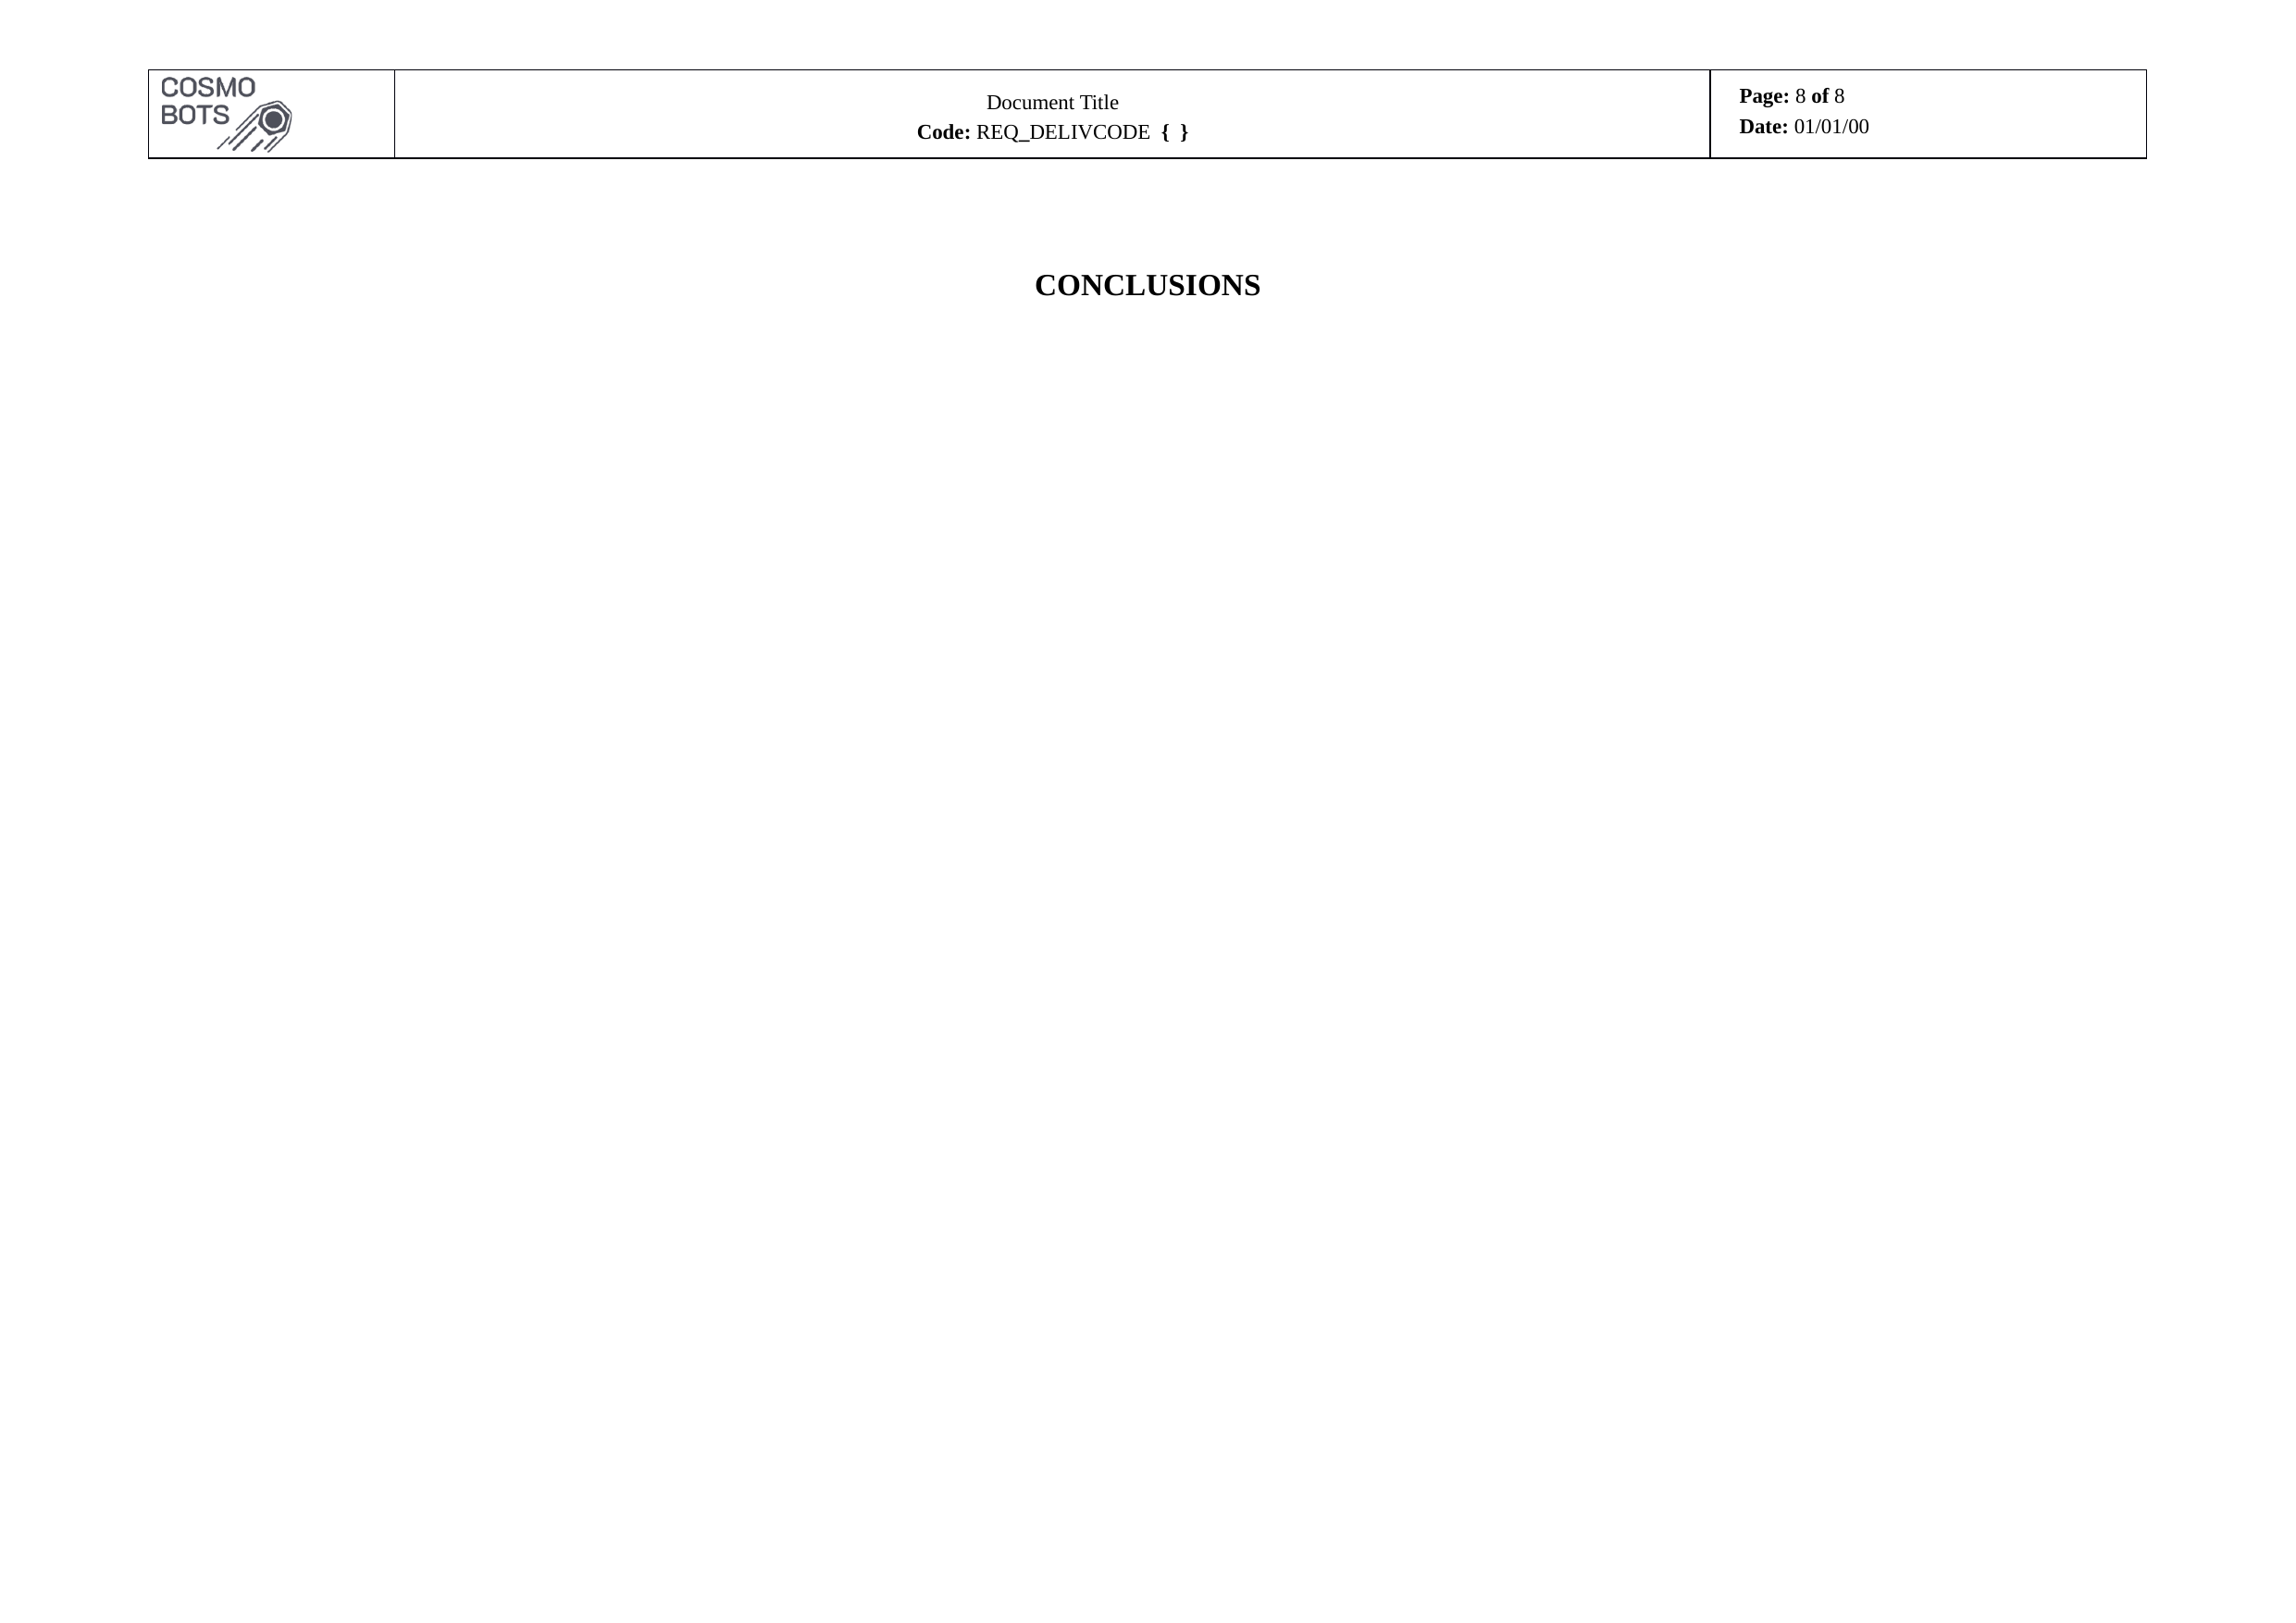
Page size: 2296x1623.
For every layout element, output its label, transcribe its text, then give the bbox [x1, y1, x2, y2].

text CONCLUSIONS [149, 266, 2147, 303]
picture [162, 77, 292, 153]
